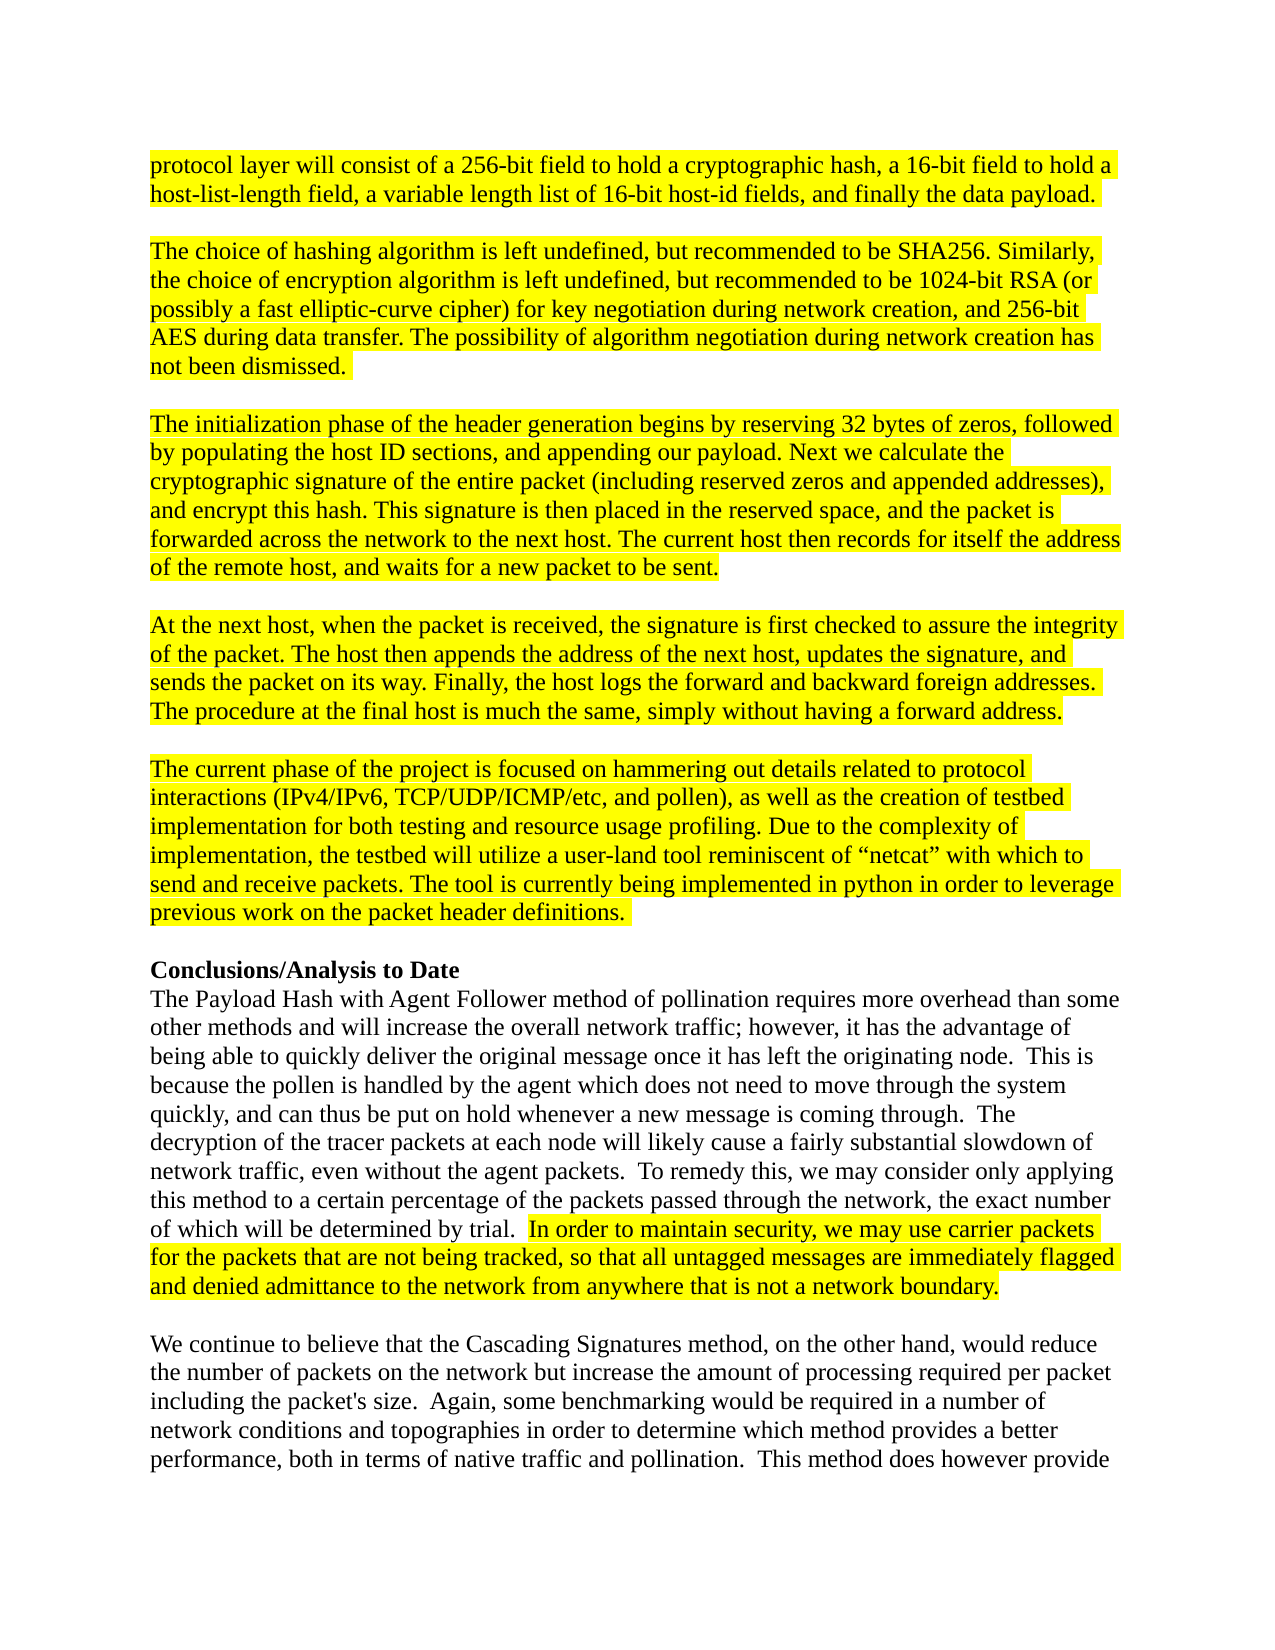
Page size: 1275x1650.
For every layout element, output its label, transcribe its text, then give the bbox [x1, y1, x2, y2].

text protocol layer will consist of a 256-bit field to hold a cryptographic hash, a 16-bit field to hold a host-list-length field, a variable length list of 16-bit host-id fields, and finally the data payload. [150, 150, 1125, 207]
text At the next host, when the packet is received, the signature is first checked to assure the integrity of the packet. The host then appends the address of the next host, updates the signature, and sends the packet on its way. Finally, the host logs the forward and backward foreign addresses. The procedure at the final host is much the same, simply without having a forward address. [150, 610, 1125, 725]
text The current phase of the project is focused on hammering out details related to protocol interactions (IPv4/IPv6, TCP/UDP/ICMP/etc, and pollen), as well as the creation of testbed implementation for both testing and resource usage profiling. Due to the complexity of implementation, the testbed will utilize a user-land tool reminiscent of “netcat” with which to send and receive packets. The tool is currently being implemented in python in order to leverage previous work on the packet header definitions. [150, 754, 1125, 926]
text The choice of hashing algorithm is left undefined, but recommended to be SHA256. Similarly, the choice of encryption algorithm is left undefined, but recommended to be 1024-bit RSA (or possibly a fast elliptic-curve cipher) for key negotiation during network creation, and 256-bit AES during data transfer. The possibility of algorithm negotiation during network creation has not been dismissed. [150, 236, 1125, 380]
text Conclusions/Analysis to Date [150, 955, 1125, 984]
text The Payload Hash with Agent Follower method of pollination requires more overhead than some other methods and will increase the overall network traffic; however, it has the advantage of being able to quickly deliver the original message once it has left the originating node. This is because the pollen is handled by the agent which does not need to move through the system quickly, and can thus be put on hold whenever a new message is coming through. The decryption of the tracer packets at each node will likely cause a fairly substantial slowdown of network traffic, even without the agent packets. To remedy this, we may consider only applying this method to a certain percentage of the packets passed through the network, the exact number of which will be determined by trial. In order to maintain security, we may use carrier packets for the packets that are not being tracked, so that all untagged messages are immediately flagged and denied admittance to the network from anywhere that is not a network boundary. [150, 984, 1125, 1300]
text The initialization phase of the header generation begins by reserving 32 bytes of zeros, followed by populating the host ID sections, and appending our payload. Next we calculate the cryptographic signature of the entire packet (including reserved zeros and appended addresses), and encrypt this hash. This signature is then placed in the reserved space, and the packet is forwarded across the network to the next host. The current host then records for itself the address of the remote host, and waits for a new packet to be sent. [150, 409, 1125, 581]
text We continue to believe that the Cascading Signatures method, on the other hand, would reduce the number of packets on the network but increase the amount of processing required per packet including the packet's size. Again, some benchmarking would be required in a number of network conditions and topographies in order to determine which method provides a better performance, both in terms of native traffic and pollination. This method does however provide [150, 1329, 1125, 1472]
